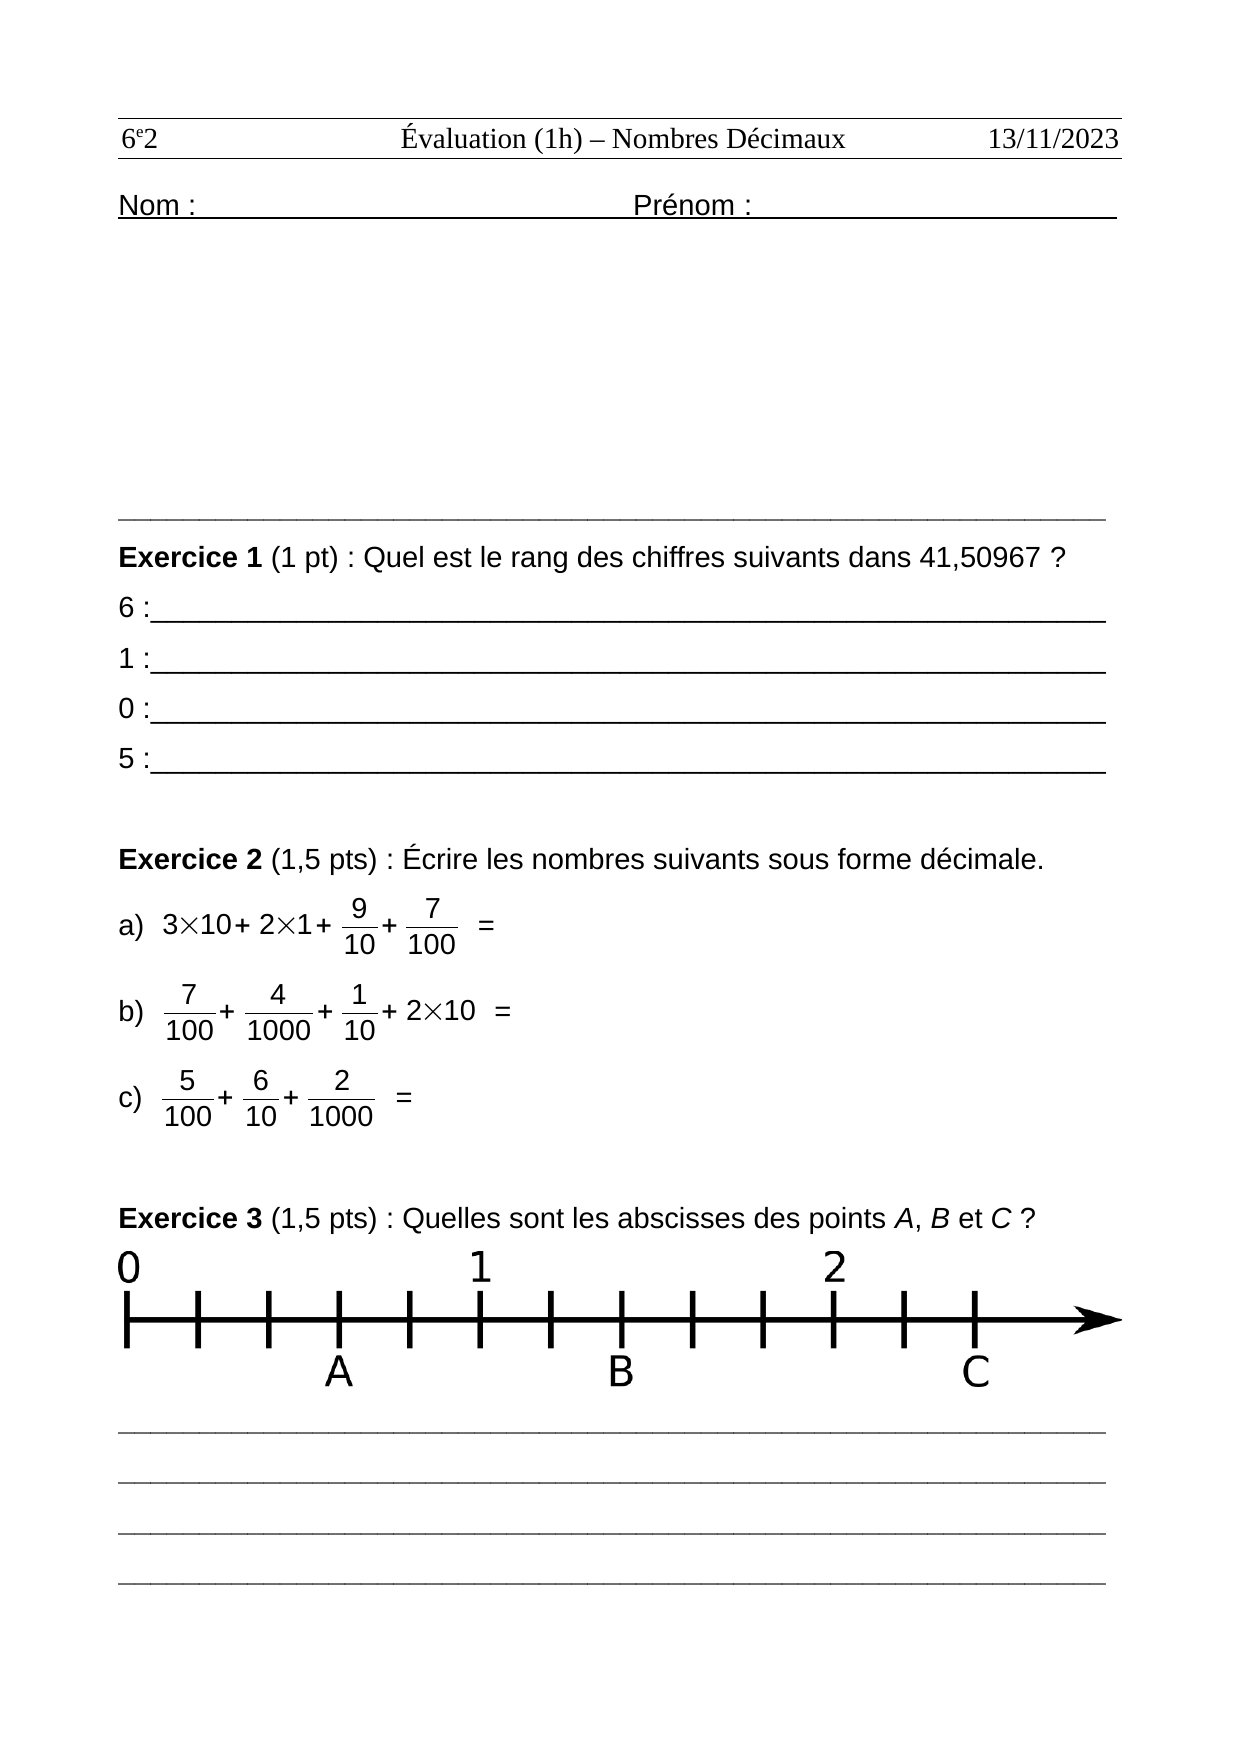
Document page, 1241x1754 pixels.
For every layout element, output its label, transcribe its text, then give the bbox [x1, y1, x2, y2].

text _____________________________________________________________ [118, 1453, 1122, 1487]
text 0 :___________________________________________________________ [118, 691, 1122, 724]
text 1 :___________________________________________________________ [118, 641, 1122, 674]
picture [118, 1251, 1123, 1387]
text _____________________________________________________________ [118, 490, 1122, 523]
text _____________________________________________________________ [118, 1387, 1122, 1436]
text b)= [118, 978, 1122, 1048]
text Exercice 3 (1,5 pts) : Quelles sont les abscisses des points A, B et C ? [118, 1201, 1122, 1234]
text a)= [118, 892, 1122, 962]
text 6 :___________________________________________________________ [118, 590, 1122, 624]
text _____________________________________________________________ [118, 1554, 1122, 1587]
text Exercice 2 (1,5 pts) : Écrire les nombres suivants sous forme décimale. [118, 842, 1122, 876]
text _____________________________________________________________ [118, 1503, 1122, 1537]
text 5 :___________________________________________________________ [118, 741, 1122, 775]
text Exercice 1 (1 pt) : Quel est le rang des chiffres suivants dans 41,50967 ? [118, 540, 1122, 574]
text c)= [118, 1064, 1122, 1134]
text Nom : Prénom : [118, 188, 1122, 221]
